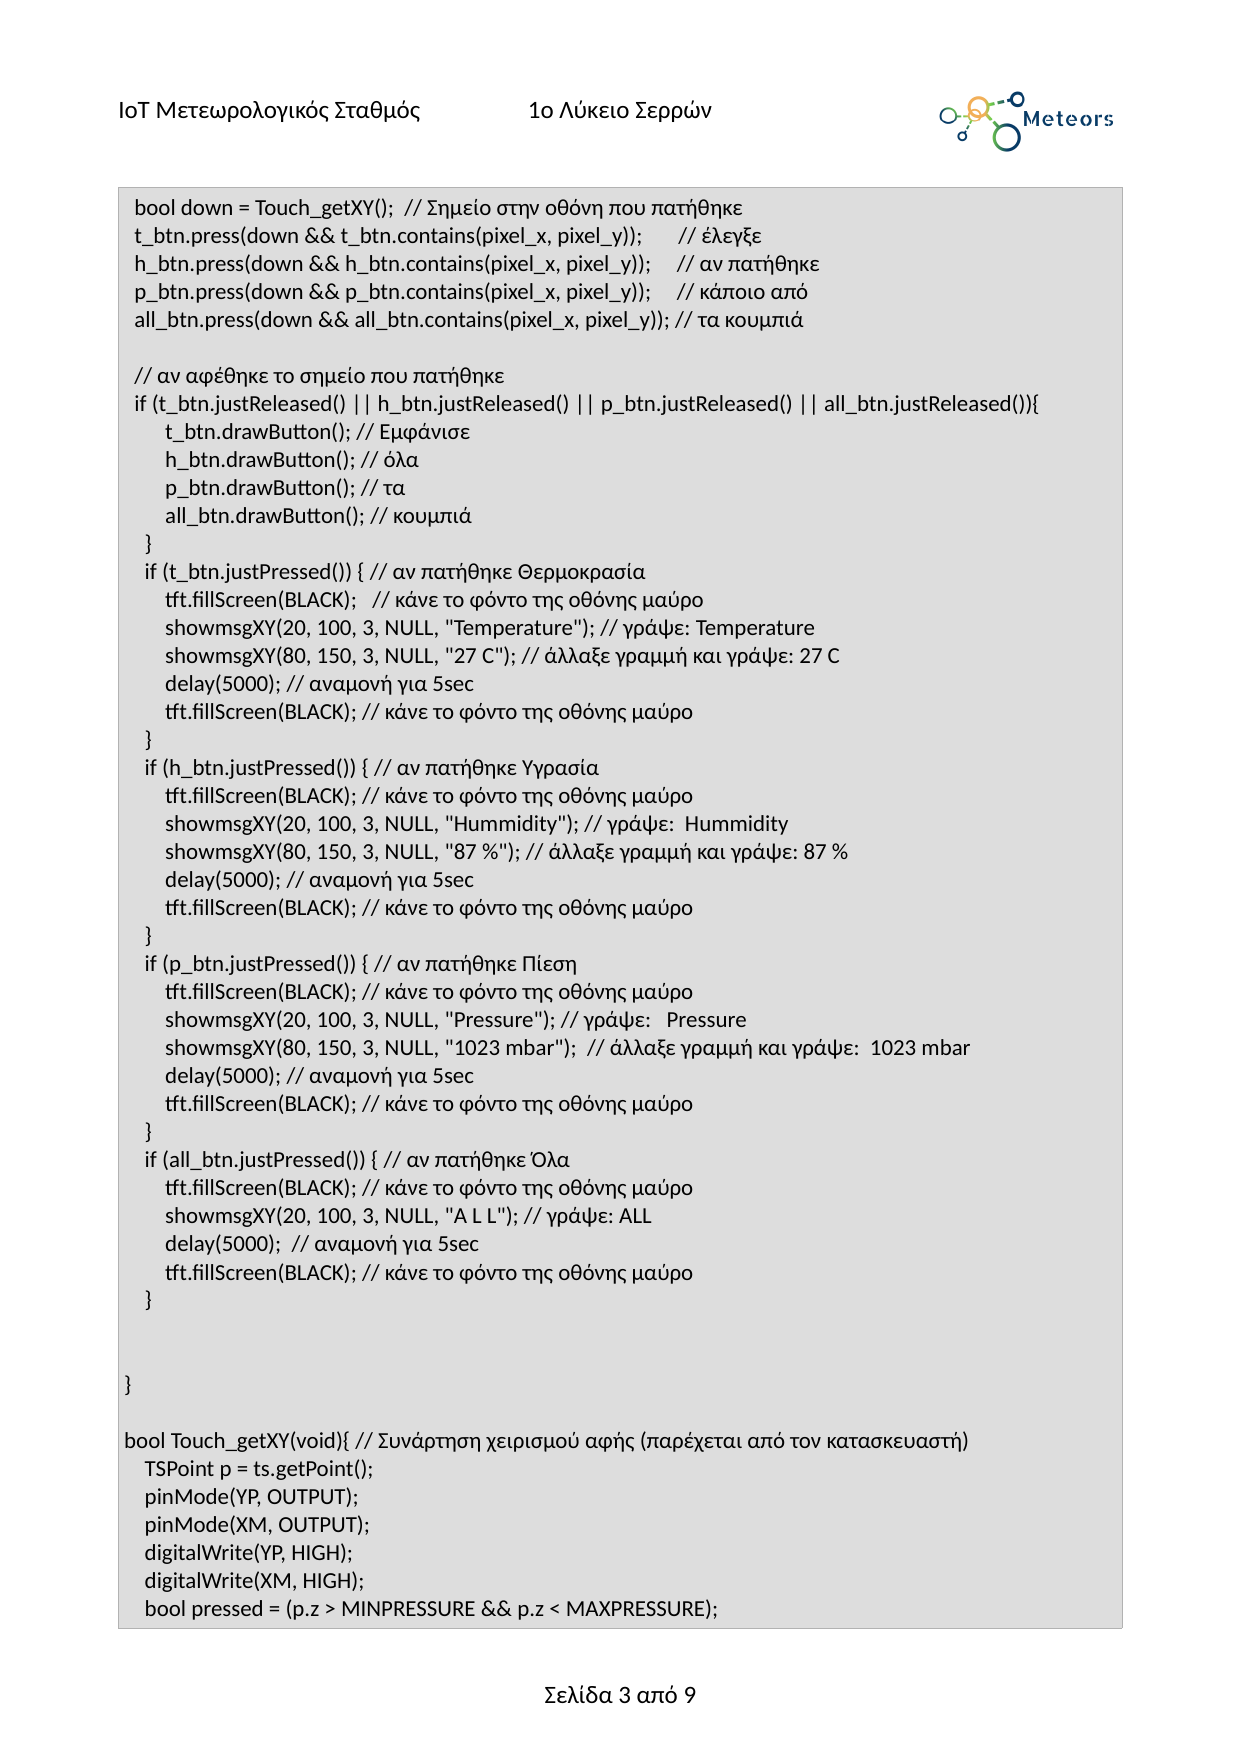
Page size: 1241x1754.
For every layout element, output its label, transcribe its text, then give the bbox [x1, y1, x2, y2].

table_header bool down = Touch_getXY(); // Σημείο στην οθόνη που πατήθηκε t_btn.press(down && t_btn.contains(pixel_x, pixel_y)); // έλεγξε h_btn.press(down && h_btn.contains(pixel_x, pixel_y)); // αν πατήθηκε p_btn.press(down && p_btn.contains(pixel_x, pixel_y)); // κάποιο από all_btn.press(down && all_btn.contains(pixel_x, pixel_y)); // τα κουμπιά // αν αφέθηκε το σημείο που πατήθηκε if (t_btn.justReleased() || h_btn.justReleased() || p_btn.justReleased() || all_btn.justReleased()){ t_btn.drawButton(); // Εμφάνισε h_btn.drawButton(); // όλα p_btn.drawButton(); // τα all_btn.drawButton(); // κουμπιά } if (t_btn.justPressed()) { // αν πατήθηκε Θερμοκρασία tft.fillScreen(BLACK); // κάνε το φόντο της οθόνης μαύρο showmsgXY(20, 100, 3, NULL, "Temperature"); // γράψε: Temperature showmsgXY(80, 150, 3, NULL, "27 C"); // άλλαξε γραμμή και γράψε: 27 C delay(5000); // αναμονή για 5sec tft.fillScreen(BLACK); // κάνε το φόντο της οθόνης μαύρο } if (h_btn.justPressed()) { // αν πατήθηκε Υγρασία tft.fillScreen(BLACK); // κάνε το φόντο της οθόνης μαύρο showmsgXY(20, 100, 3, NULL, "Hummidity"); // γράψε: Hummidity showmsgXY(80, 150, 3, NULL, "87 %"); // άλλαξε γραμμή και γράψε: 87 % delay(5000); // αναμονή για 5sec tft.fillScreen(BLACK); // κάνε το φόντο της οθόνης μαύρο } if (p_btn.justPressed()) { // αν πατήθηκε Πίεση tft.fillScreen(BLACK); // κάνε το φόντο της οθόνης μαύρο showmsgXY(20, 100, 3, NULL, "Pressure"); // γράψε: Pressure showmsgXY(80, 150, 3, NULL, "1023 mbar"); // άλλαξε γραμμή και γράψε: 1023 mbar delay(5000); // αναμονή για 5sec tft.fillScreen(BLACK); // κάνε το φόντο της οθόνης μαύρο } if (all_btn.justPressed()) { // αν πατήθηκε Όλα tft.fillScreen(BLACK); // κάνε το φόντο της οθόνης μαύρο showmsgXY(20, 100, 3, NULL, "A L L"); // γράψε: ALL delay(5000); // αναμονή για 5sec tft.fillScreen(BLACK); // κάνε το φόντο της οθόνης μαύρο } } bool Touch_getXY(void){ // Συνάρτηση χειρισμού αφής (παρέχεται από τον κατασκευαστή) TSPoint p = ts.getPoint(); pinMode(YP, OUTPUT); pinMode(XM, OUTPUT); digitalWrite(YP, HIGH); digitalWrite(XM, HIGH); bool pressed = (p.z > MINPRESSURE && p.z < MAXPRESSURE); [119, 188, 1122, 1628]
picture [924, 79, 1122, 158]
